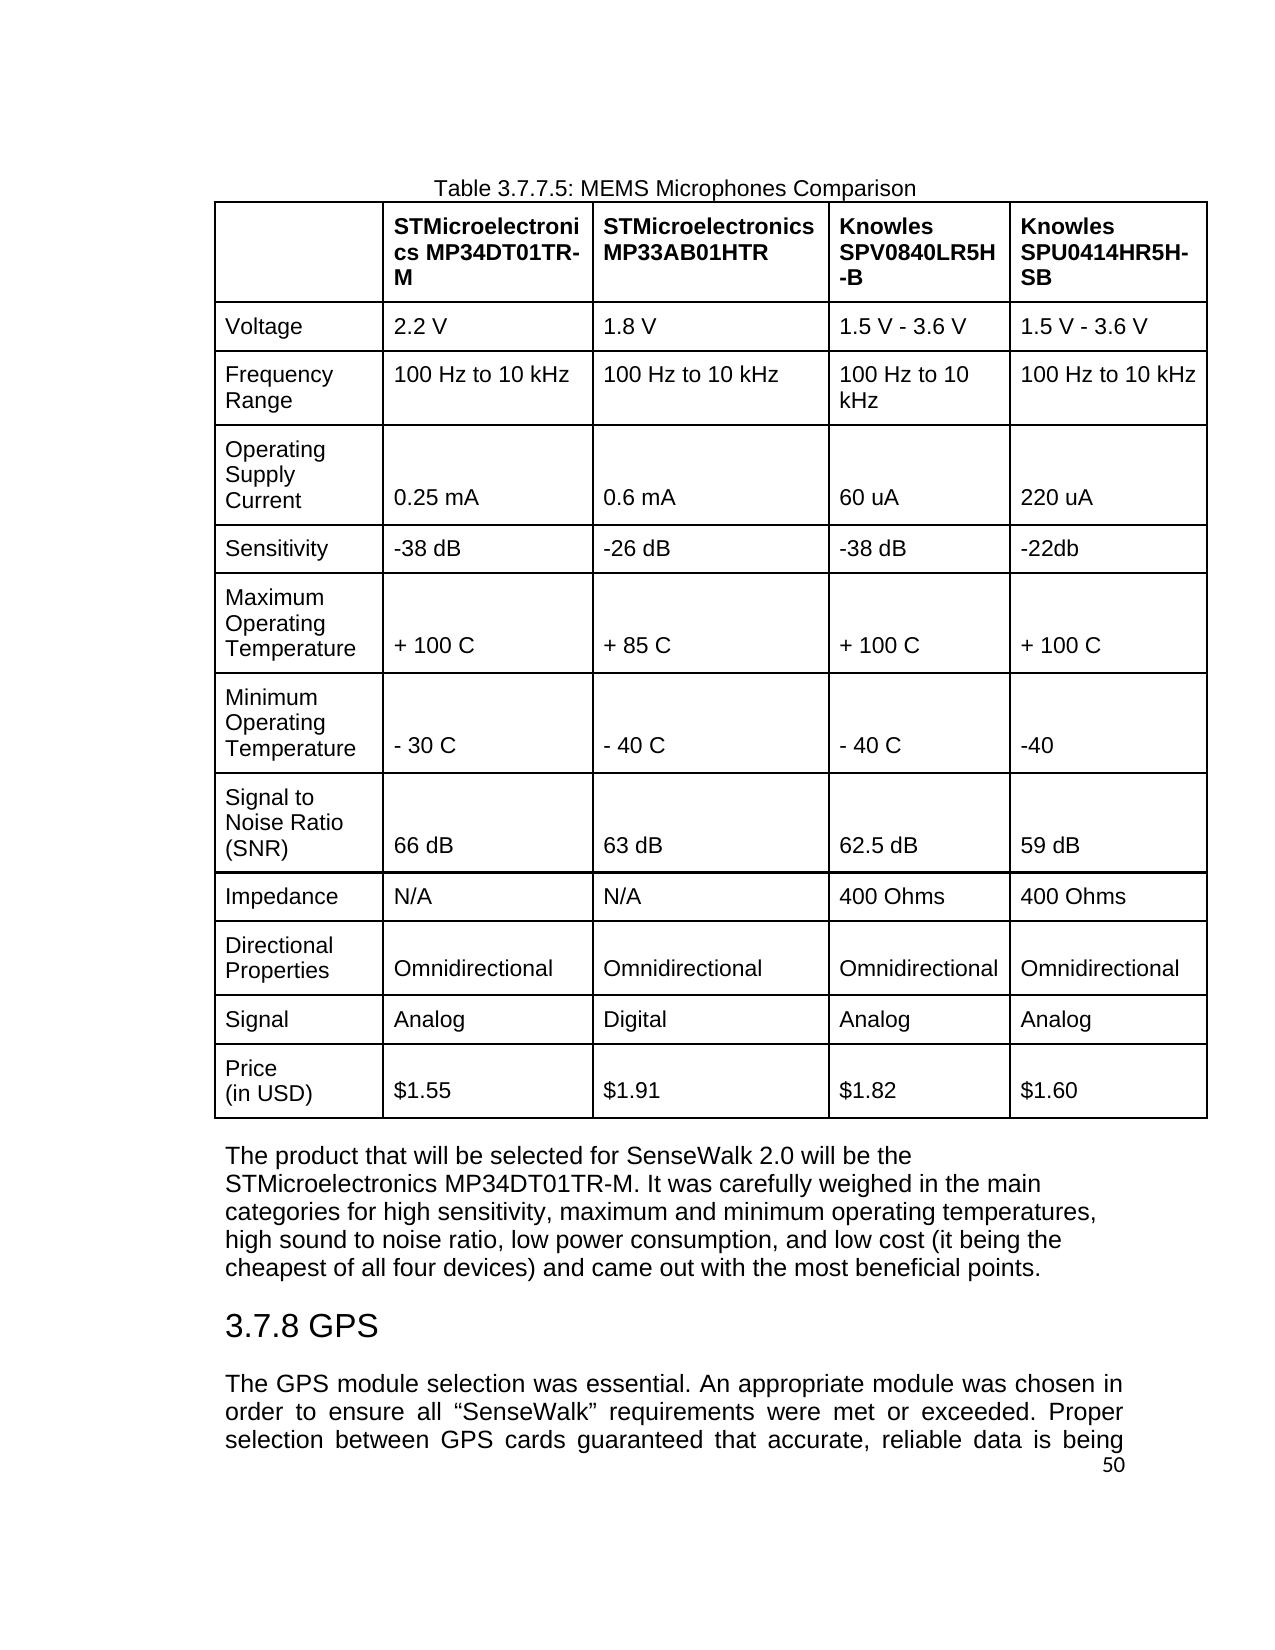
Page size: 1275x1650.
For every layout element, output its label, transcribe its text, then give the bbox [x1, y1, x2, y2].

table_cell 100 Hz to 10 kHz [594, 352, 828, 424]
table_cell N/A [594, 874, 828, 920]
table_cell 1.5 V - 3.6 V [1011, 303, 1206, 349]
table_cell 100 Hz to 10 kHz [1011, 352, 1206, 424]
table_cell Operating Supply Current [216, 426, 382, 523]
table_cell $1.55 [384, 1045, 592, 1117]
table_cell 0.6 mA [594, 426, 828, 523]
table_cell + 100 C [1011, 574, 1206, 672]
table_cell 400 Ohms [1011, 874, 1206, 920]
text The GPS module selection was essential. An appropriate module was chosen in order to ensure all “SenseWalk” requirements were met or exceeded. Proper selection between GPS cards guaranteed that accurate, reliable data is being [225, 1370, 1125, 1454]
table_cell $1.60 [1011, 1045, 1206, 1117]
table_cell 100 Hz to 10 kHz [384, 352, 592, 424]
table_cell Digital [594, 996, 828, 1043]
table_cell Omnidirectional [384, 922, 592, 994]
table_cell $1.91 [594, 1045, 828, 1117]
text The product that will be selected for SenseWalk 2.0 will be the STMicroelectronics MP34DT01TR-M. It was carefully weighed in the main categories for high sensitivity, maximum and minimum operating temperatures, high sound to noise ratio, low power consumption, and low cost (it being the cheapest of all four devices) and came out with the most beneficial points. [225, 1142, 1125, 1281]
table_cell Analog [830, 996, 1009, 1043]
table_cell Frequency Range [216, 352, 382, 424]
table_cell -40 [1011, 674, 1206, 772]
table_cell 2.2 V [384, 303, 592, 349]
table_cell Minimum Operating Temperature [216, 674, 382, 772]
table_cell + 85 C [594, 574, 828, 672]
table_cell 1.8 V [594, 303, 828, 349]
table_header [216, 203, 382, 301]
table_cell Sensitivity [216, 526, 382, 572]
table_cell 100 Hz to 10 kHz [830, 352, 1009, 424]
table_header STMicroelectronics MP34DT01TR-M [384, 203, 592, 301]
table_header STMicroelectronics MP33AB01HTR [594, 203, 828, 301]
table_cell 63 dB [594, 774, 828, 871]
table_cell 59 dB [1011, 774, 1206, 871]
table_cell 220 uA [1011, 426, 1206, 523]
table_cell 0.25 mA [384, 426, 592, 523]
table_cell - 40 C [830, 674, 1009, 772]
table_cell Omnidirectional [594, 922, 828, 994]
text 3.7.8 GPS [225, 1307, 1125, 1344]
table_header Knowles SPU0414HR5H-SB [1011, 203, 1206, 301]
table_cell Voltage [216, 303, 382, 349]
table_cell Impedance [216, 874, 382, 920]
table_cell Price (in USD) [216, 1045, 382, 1117]
table_cell + 100 C [830, 574, 1009, 672]
text Table 3.7.7.5: MEMS Microphones Comparison [225, 176, 1125, 201]
table_cell Maximum Operating Temperature [216, 574, 382, 672]
table_cell + 100 C [384, 574, 592, 672]
table_cell 62.5 dB [830, 774, 1009, 871]
table_cell 60 uA [830, 426, 1009, 523]
table_cell Signal to Noise Ratio (SNR) [216, 774, 382, 871]
table_cell Omnidirectional [830, 922, 1009, 994]
table_header Knowles SPV0840LR5H-B [830, 203, 1009, 301]
table_cell -26 dB [594, 526, 828, 572]
table_cell Analog [1011, 996, 1206, 1043]
table_cell 1.5 V - 3.6 V [830, 303, 1009, 349]
table_cell -38 dB [384, 526, 592, 572]
table_cell $1.82 [830, 1045, 1009, 1117]
table_cell -38 dB [830, 526, 1009, 572]
table_cell Directional Properties [216, 922, 382, 994]
table_cell -22db [1011, 526, 1206, 572]
table_cell - 30 C [384, 674, 592, 772]
table_cell - 40 C [594, 674, 828, 772]
table_cell Analog [384, 996, 592, 1043]
table_cell Omnidirectional [1011, 922, 1206, 994]
table_cell N/A [384, 874, 592, 920]
table_cell 66 dB [384, 774, 592, 871]
table_cell Signal [216, 996, 382, 1043]
table_cell 400 Ohms [830, 874, 1009, 920]
